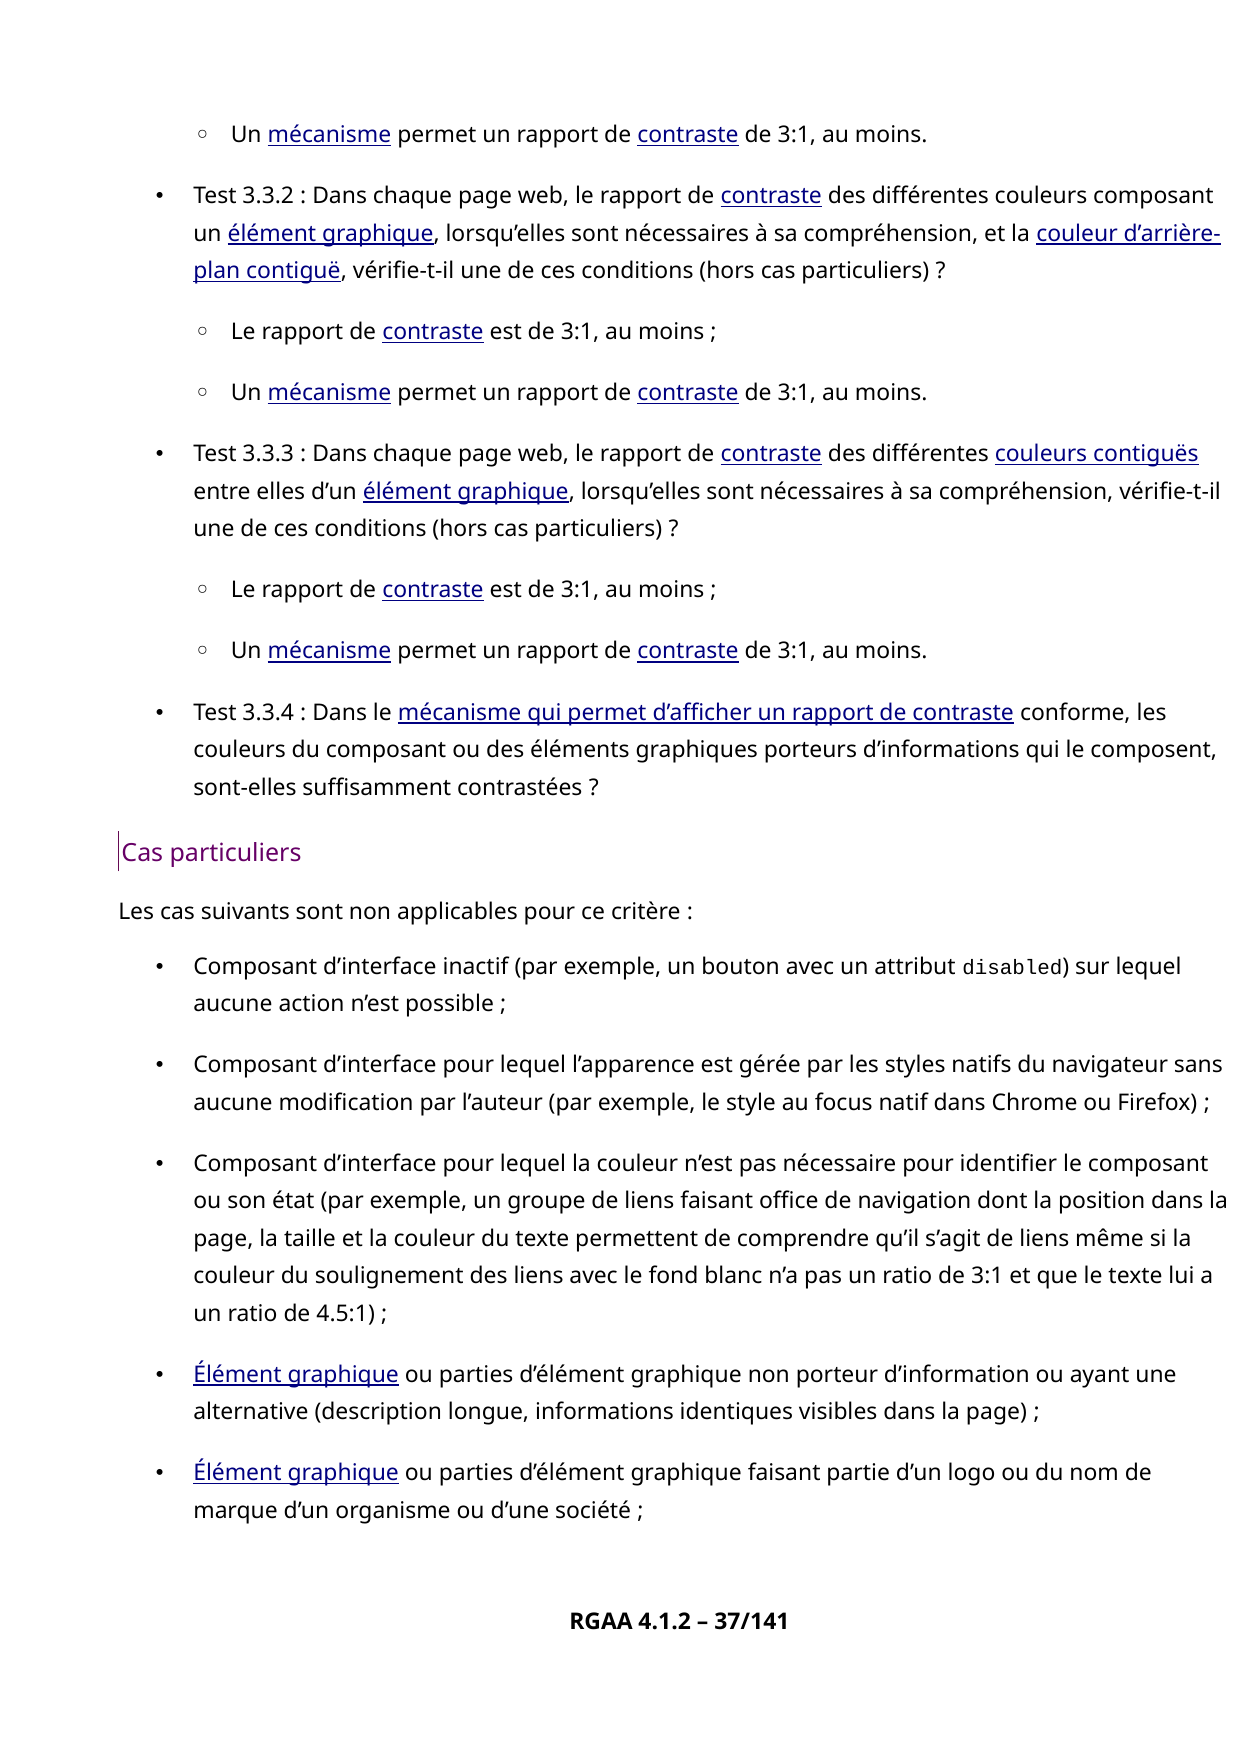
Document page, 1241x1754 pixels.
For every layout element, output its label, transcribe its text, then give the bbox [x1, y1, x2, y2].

list Le rapport de contraste est de 3:1, au moins ; [193, 573, 1240, 604]
list Le rapport de contraste est de 3:1, au moins ; [193, 315, 1240, 346]
subtitle Cas particuliers [119, 831, 1240, 871]
text Les cas suivants sont non applicables pour ce critère : [118, 895, 1240, 926]
list Composant d’interface inactif (par exemple, un bouton avec un attribut disabled) sur lequel aucune action n’est possible ; [156, 950, 1240, 1018]
list Un mécanisme permet un rapport de contraste de 3:1, au moins. [193, 634, 1240, 666]
list Un mécanisme permet un rapport de contraste de 3:1, au moins. [193, 376, 1240, 407]
list Composant d’interface pour lequel l’apparence est gérée par les styles natifs du navigateur sans aucune modification par l’auteur (par exemple, le style au focus natif dans Chrome ou Firefox) ; [156, 1048, 1240, 1117]
list Test 3.3.2 : Dans chaque page web, le rapport de contraste des différentes couleurs composant un élément graphique, lorsqu’elles sont nécessaires à sa compréhension, et la couleur d’arrière-plan contiguë, vérifie-t-il une de ces conditions (hors cas particuliers) ? [156, 179, 1240, 285]
list Test 3.3.3 : Dans chaque page web, le rapport de contraste des différentes couleurs contiguës entre elles d’un élément graphique, lorsqu’elles sont nécessaires à sa compréhension, vérifie-t-il une de ces conditions (hors cas particuliers) ? [156, 437, 1240, 543]
list Composant d’interface pour lequel la couleur n’est pas nécessaire pour identifier le composant ou son état (par exemple, un groupe de liens faisant office de navigation dont la position dans la page, la taille et la couleur du texte permettent de comprendre qu’il s’agit de liens même si la couleur du soulignement des liens avec le fond blanc n’a pas un ratio de 3:1 et que le texte lui a un ratio de 4.5:1) ; [156, 1147, 1240, 1328]
list Élément graphique ou parties d’élément graphique non porteur d’information ou ayant une alternative (description longue, informations identiques visibles dans la page) ; [156, 1358, 1240, 1427]
list Un mécanisme permet un rapport de contraste de 3:1, au moins. [193, 118, 1240, 149]
list Test 3.3.4 : Dans le mécanisme qui permet d’afficher un rapport de contraste conforme, les couleurs du composant ou des éléments graphiques porteurs d’informations qui le composent, sont-elles suffisamment contrastées ? [156, 695, 1240, 802]
list Élément graphique ou parties d’élément graphique faisant partie d’un logo ou du nom de marque d’un organisme ou d’une société ; [156, 1456, 1240, 1525]
